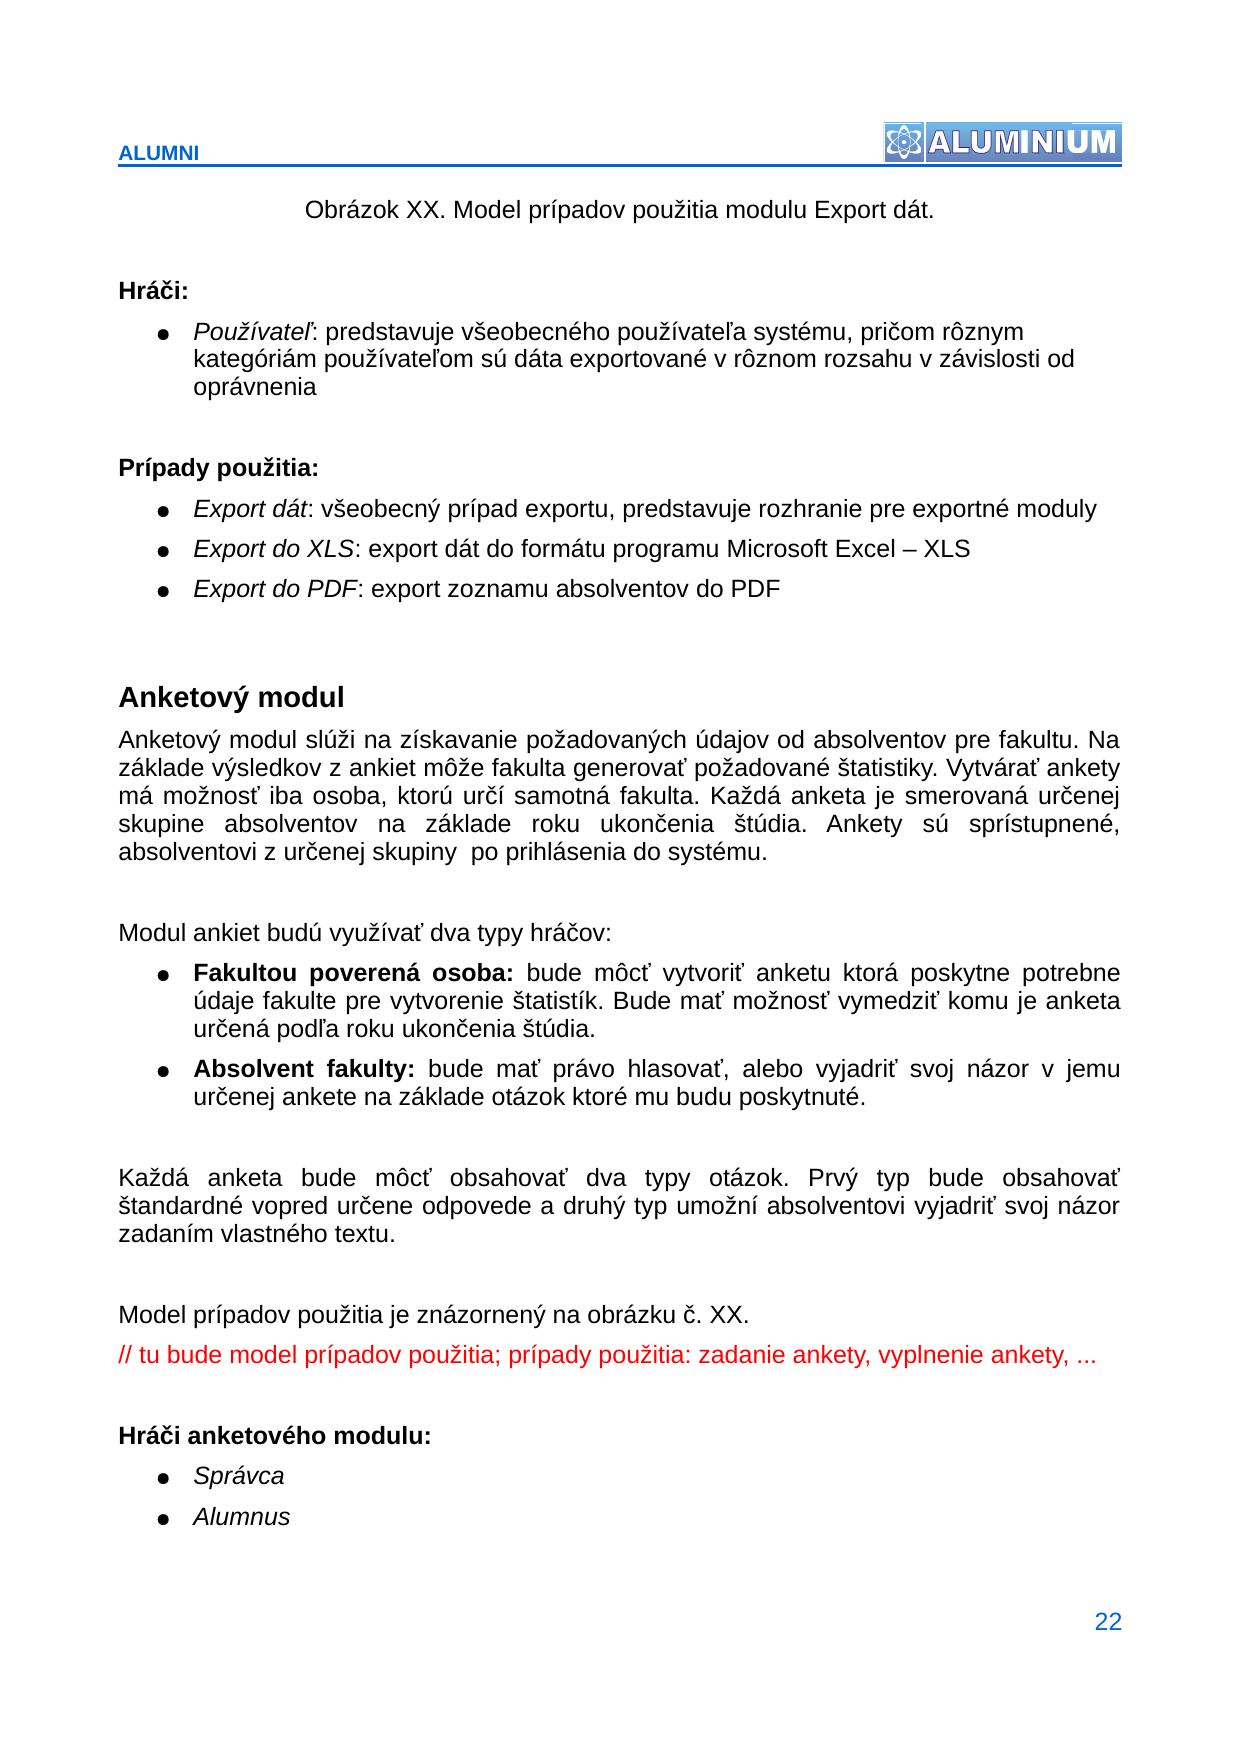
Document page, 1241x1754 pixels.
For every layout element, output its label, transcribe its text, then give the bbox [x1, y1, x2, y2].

text Hráči anketového modulu: [118, 1422, 1122, 1450]
text Prípady použitia: [118, 454, 1122, 482]
text // tu bude model prípadov použitia; prípady použitia: zadanie ankety, vyplnenie ankety, ... [118, 1341, 1122, 1369]
subtitle Anketový modul [118, 681, 1122, 713]
list Export do PDF: export zoznamu absolventov do PDF [156, 575, 1122, 603]
list Alumnus [156, 1503, 1122, 1531]
text Anketový modul slúži na získavanie požadovaných údajov od absolventov pre fakultu. Na základe výsledkov z ankiet môže fakulta generovať požadované štatistiky. Vytvárať ankety má možnosť iba osoba, ktorú určí samotná fakulta. Každá anketa je smerovaná určenej skupine absolventov na základe roku ukončenia štúdia. Ankety sú sprístupnené, absolventovi z určenej skupiny po prihlásenia do systému. [118, 726, 1122, 866]
text Model prípadov použitia je znázornený na obrázku č. XX. [118, 1301, 1122, 1328]
list Správca [156, 1462, 1122, 1490]
text Hráči: [118, 277, 1122, 305]
text Obrázok XX. Model prípadov použitia modulu Export dát. [118, 196, 1122, 224]
list Export do XLS: export dát do formátu programu Microsoft Excel – XLS [156, 535, 1122, 563]
list Používateľ: predstavuje všeobecného používateľa systému, pričom rôznym kategóriám používateľom sú dáta exportované v rôznom rozsahu v závislosti od oprávnenia [156, 317, 1122, 401]
list Absolvent fakulty: bude mať právo hlasovať, alebo vyjadriť svoj názor v jemu určenej ankete na základe otázok ktoré mu budu poskytnuté. [156, 1055, 1122, 1111]
text Každá anketa bude môcť obsahovať dva typy otázok. Prvý typ bude obsahovať štandardné vopred určene odpovede a druhý typ umožní absolventovi vyjadriť svoj názor zadaním vlastného textu. [118, 1164, 1122, 1248]
list Fakultou poverená osoba: bude môcť vytvoriť anketu ktorá poskytne potrebne údaje fakulte pre vytvorenie štatistík. Bude mať možnosť vymedziť komu je anketa určená podľa roku ukončenia štúdia. [156, 959, 1122, 1043]
text Modul ankiet budú využívať dva typy hráčov: [118, 918, 1122, 946]
list Export dát: všeobecný prípad exportu, predstavuje rozhranie pre exportné moduly [156, 494, 1122, 522]
